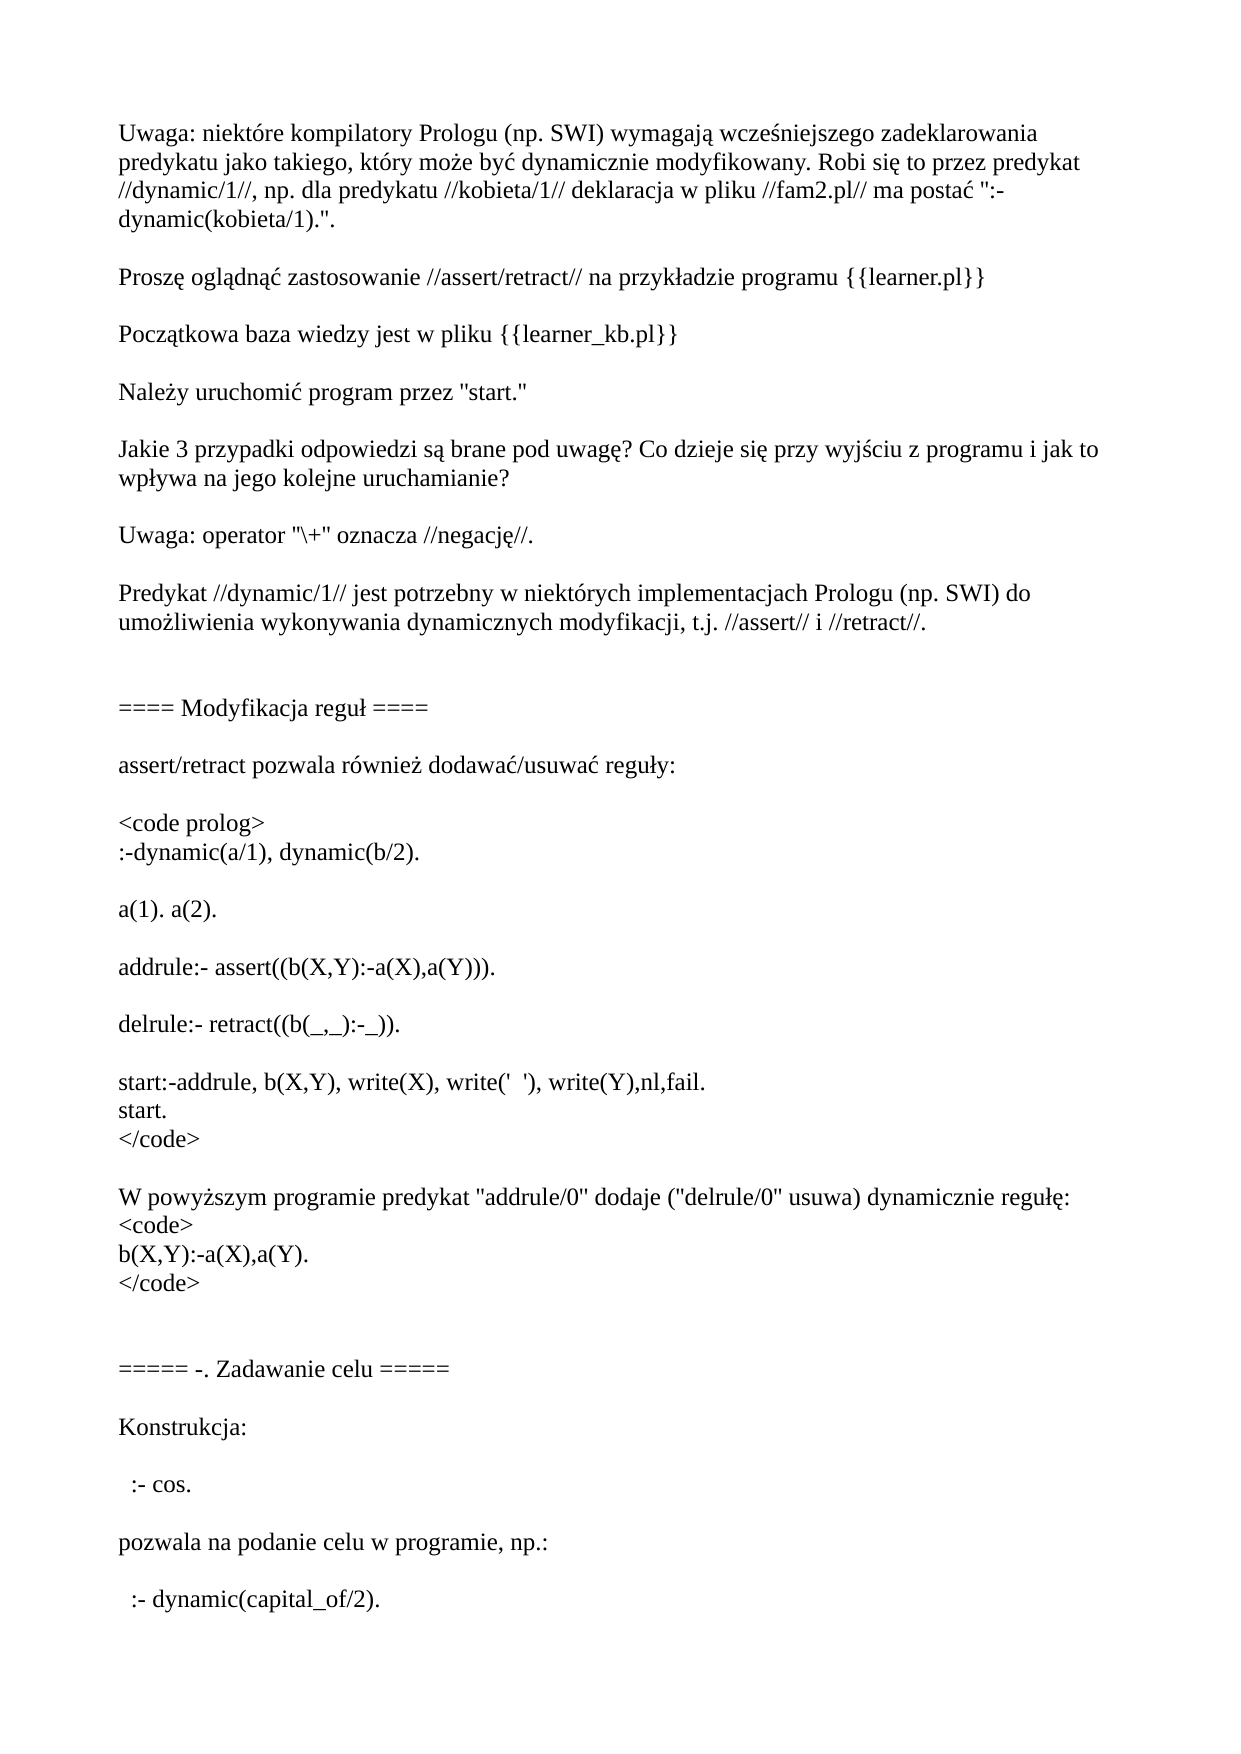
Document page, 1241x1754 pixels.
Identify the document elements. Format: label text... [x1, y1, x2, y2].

text ===== -. Zadawanie celu ===== [118, 1354, 1122, 1383]
text start:-addrule, b(X,Y), write(X), write(' '), write(Y),nl,fail. [118, 1067, 1122, 1096]
text Uwaga: niektóre kompilatory Prologu (np. SWI) wymagają wcześniejszego zadeklarowania predykatu jako takiego, który może być dynamicznie modyfikowany. Robi się to przez predykat //dynamic/1//, np. dla predykatu //kobieta/1// deklaracja w pliku //fam2.pl// ma postać '':- dynamic(kobieta/1).''. [118, 118, 1122, 233]
text Jakie 3 przypadki odpowiedzi są brane pod uwagę? Co dzieje się przy wyjściu z programu i jak to wpływa na jego kolejne uruchamianie? [118, 434, 1122, 492]
text :- dynamic(capital_of/2). [118, 1584, 1122, 1613]
text :-dynamic(a/1), dynamic(b/2). [118, 837, 1122, 866]
text Uwaga: operator ''\+'' oznacza //negację//. [118, 521, 1122, 549]
text Konstrukcja: [118, 1412, 1122, 1441]
text delrule:- retract((b(_,_):-_)). [118, 1009, 1122, 1038]
text start. [118, 1096, 1122, 1124]
text <code prolog> [118, 808, 1122, 837]
text b(X,Y):-a(X),a(Y). [118, 1239, 1122, 1268]
text </code> [118, 1268, 1122, 1297]
text a(1). a(2). [118, 894, 1122, 923]
text pozwala na podanie celu w programie, np.: [118, 1527, 1122, 1556]
text :- cos. [118, 1469, 1122, 1498]
text W powyższym programie predykat ''addrule/0'' dodaje (''delrule/0'' usuwa) dynamicznie regułę: [118, 1182, 1122, 1211]
text Należy uruchomić program przez ''start.'' [118, 377, 1122, 406]
text Proszę oglądnąć zastosowanie //assert/retract// na przykładzie programu {{learner.pl}} [118, 262, 1122, 291]
text addrule:- assert((b(X,Y):-a(X),a(Y))). [118, 952, 1122, 981]
text assert/retract pozwala również dodawać/usuwać reguły: [118, 751, 1122, 779]
text ==== Modyfikacja reguł ==== [118, 693, 1122, 722]
text <code> [118, 1211, 1122, 1239]
text </code> [118, 1124, 1122, 1153]
text Początkowa baza wiedzy jest w pliku {{learner_kb.pl}} [118, 319, 1122, 348]
text Predykat //dynamic/1// jest potrzebny w niektórych implementacjach Prologu (np. SWI) do umożliwienia wykonywania dynamicznych modyfikacji, t.j. //assert// i //retract//. [118, 578, 1122, 636]
